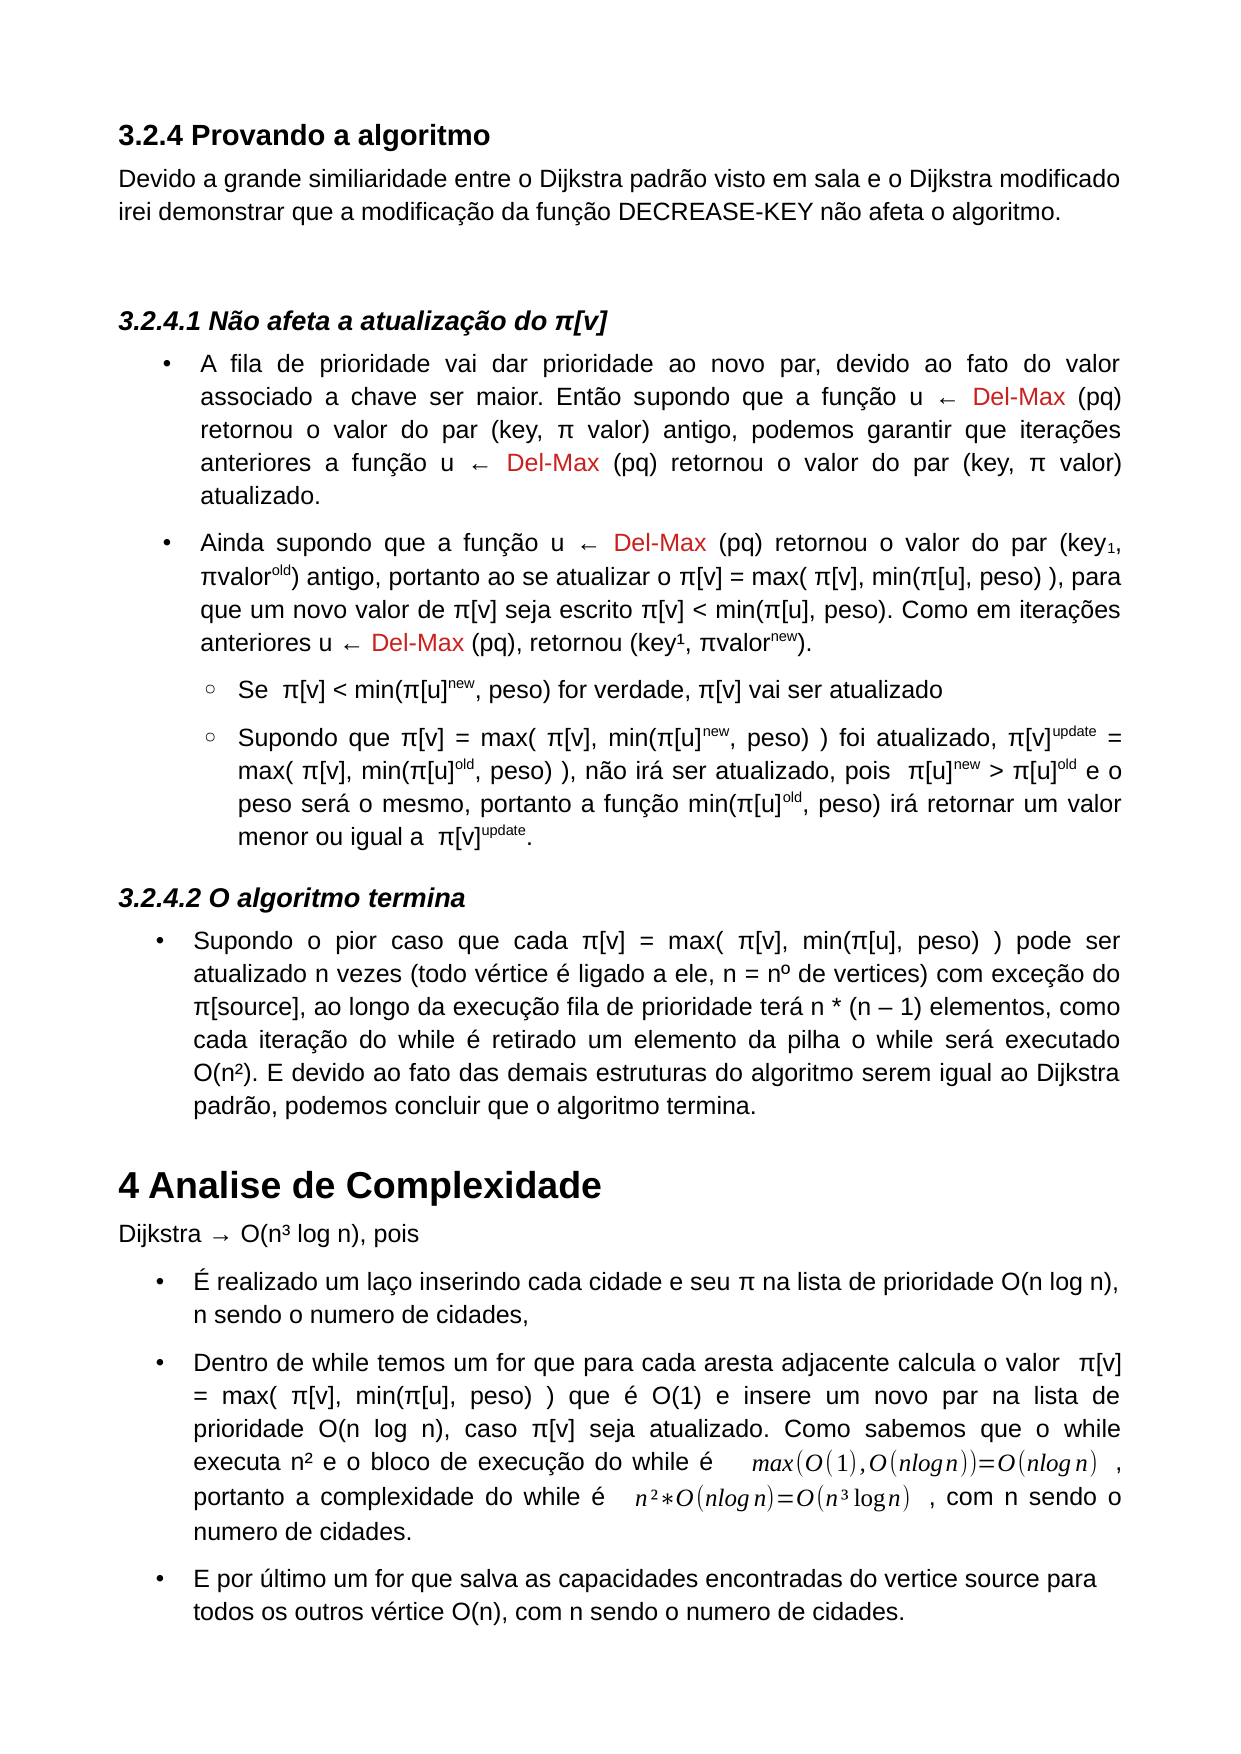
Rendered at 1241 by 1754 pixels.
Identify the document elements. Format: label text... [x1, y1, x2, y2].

list Se π[v] < min(π[u]new, peso) for verdade, π[v] vai ser atualizado [200, 675, 1122, 704]
subtitle 3.2.4.1 Não afeta a atualização do π[v] [118, 305, 1122, 336]
list É realizado um laço inserindo cada cidade e seu π na lista de prioridade O(n log n), n sendo o numero de cidades, [156, 1267, 1122, 1329]
text Devido a grande similiaridade entre o Dijkstra padrão visto em sala e o Dijkstra modificado irei demonstrar que a modificação da função DECREASE-KEY não afeta o algoritmo. [118, 164, 1122, 226]
text Dijkstra → O(n³ log n), pois [118, 1219, 1122, 1248]
list Dentro de while temos um for que para cada aresta adjacente calcula o valor π[v] = max( π[v], min(π[u], peso) ) que é O(1) e insere um novo par na lista de prioridade O(n log n), caso π[v] seja atualizado. Como sabemos que o while executa n² e o bloco de execução do while é , portanto a complexidade do while é , com n sendo o numero de cidades. [156, 1348, 1122, 1545]
list E por último um for que salva as capacidades encontradas do vertice source para todos os outros vértice O(n), com n sendo o numero de cidades. [156, 1564, 1122, 1626]
subtitle 4 Analise de Complexidade [118, 1164, 1122, 1207]
list A fila de prioridade vai dar prioridade ao novo par, devido ao fato do valor associado a chave ser maior. Então supondo que a função u ← Del-Max (pq) retornou o valor do par (key, π valor) antigo, podemos garantir que iterações anteriores a função u ← Del-Max (pq) retornou o valor do par (key, π valor) atualizado. [163, 349, 1122, 509]
list Ainda supondo que a função u ← Del-Max (pq) retornou o valor do par (key1, πvalorold) antigo, portanto ao se atualizar o π[v] = max( π[v], min(π[u], peso) ), para que um novo valor de π[v] seja escrito π[v] < min(π[u], peso). Como em iterações anteriores u ← Del-Max (pq), retornou (key¹, πvalornew). [163, 528, 1122, 656]
subtitle 3.2.4 Provando a algoritmo [118, 118, 1122, 152]
list Supondo o pior caso que cada π[v] = max( π[v], min(π[u], peso) ) pode ser atualizado n vezes (todo vértice é ligado a ele, n = nº de vertices) com exceção do π[source], ao longo da execução fila de prioridade terá n * (n – 1) elementos, como cada iteração do while é retirado um elemento da pilha o while será executado O(n²). E devido ao fato das demais estruturas do algoritmo serem igual ao Dijkstra padrão, podemos concluir que o algoritmo termina. [156, 926, 1122, 1120]
list Supondo que π[v] = max( π[v], min(π[u]new, peso) ) foi atualizado, π[v]update = max( π[v], min(π[u]old, peso) ), não irá ser atualizado, pois π[u]new > π[u]old e o peso será o mesmo, portanto a função min(π[u]old, peso) irá retornar um valor menor ou igual a π[v]update. [200, 723, 1122, 851]
subtitle 3.2.4.2 O algoritmo termina [118, 882, 1122, 913]
